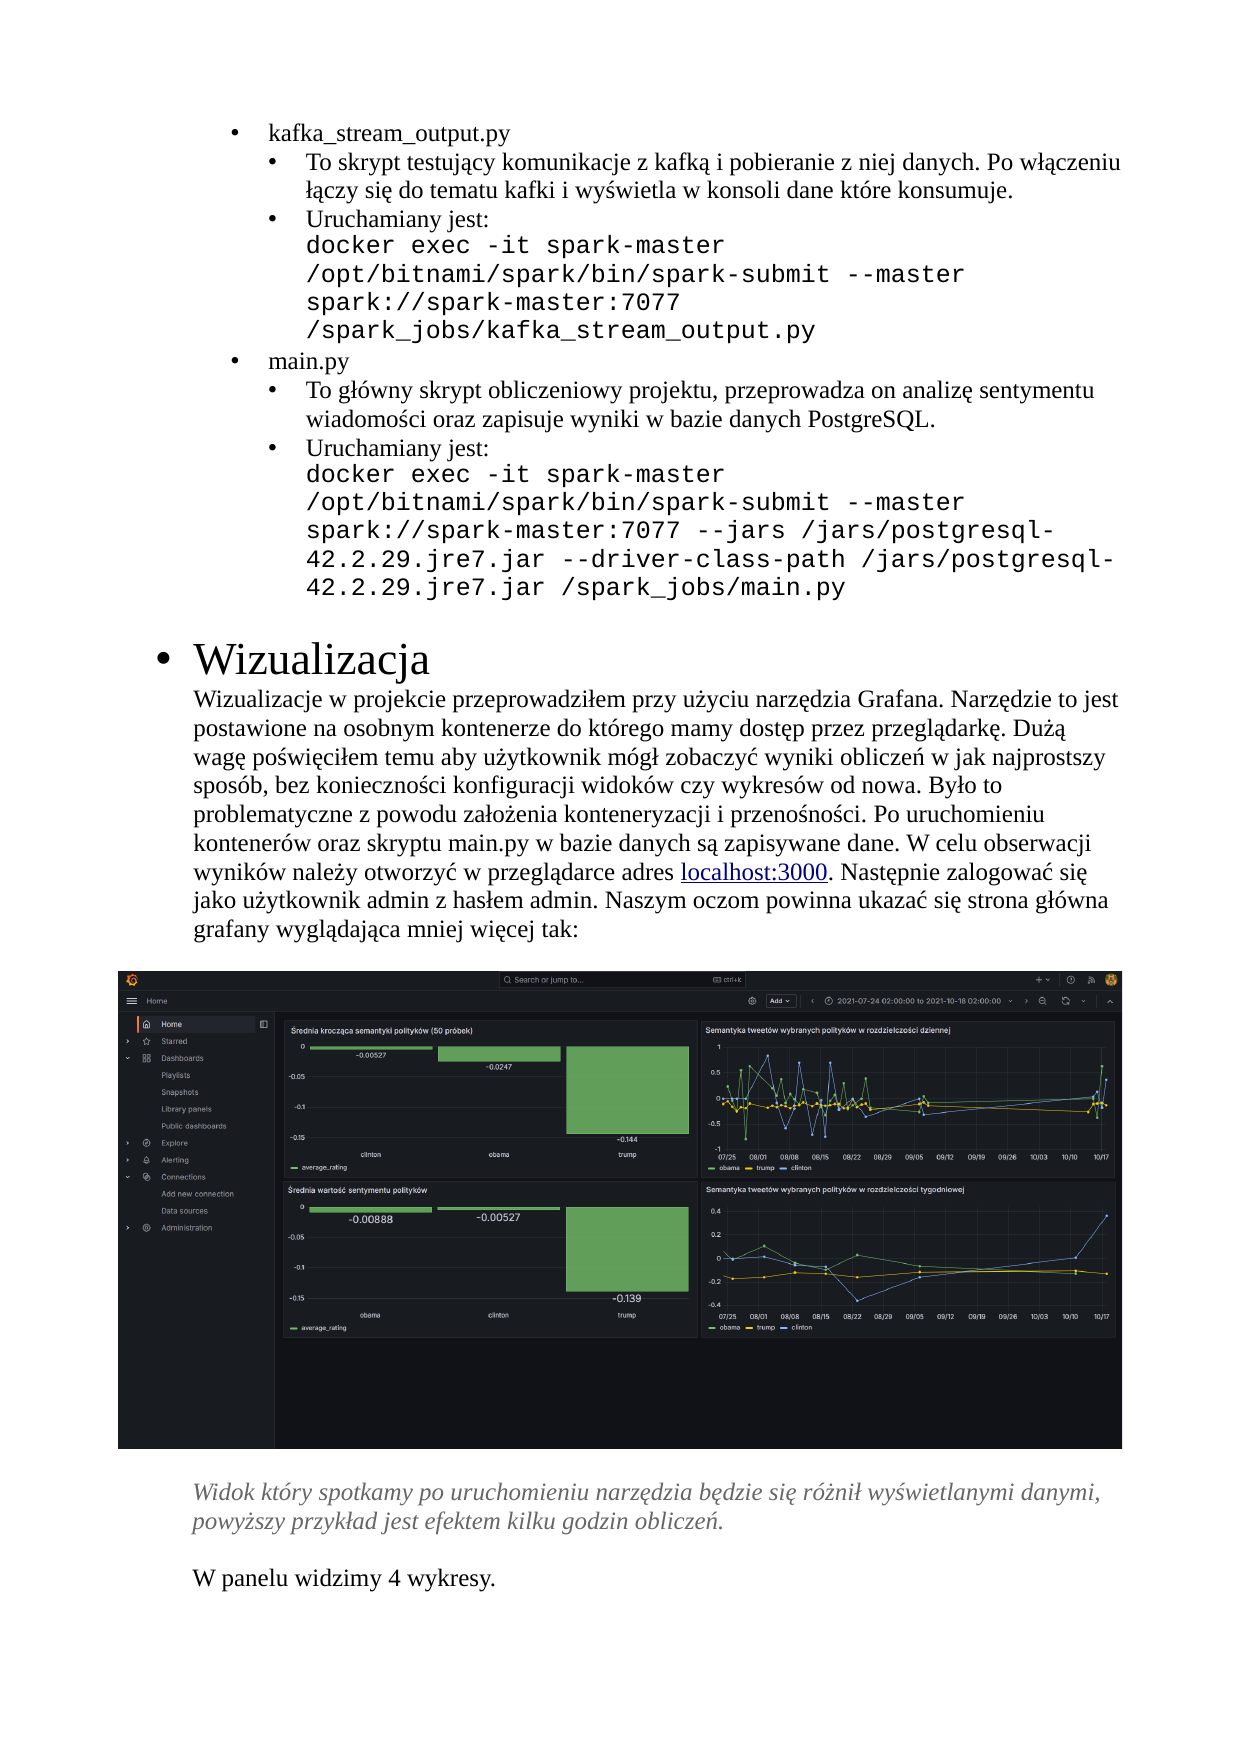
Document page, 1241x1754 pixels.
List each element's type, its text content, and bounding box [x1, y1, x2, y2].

list To główny skrypt obliczeniowy projektu, przeprowadza on analizę sentymentu wiadomości oraz zapisuje wyniki w bazie danych PostgreSQL. [268, 375, 1122, 433]
list Uruchamiany jest: [268, 433, 1122, 461]
list main.py [231, 346, 1122, 375]
list docker exec -it spark-master /opt/bitnami/spark/bin/spark-submit --master spark://spark-master:7077 --jars /jars/postgresql-42.2.29.jre7.jar --driver-class-path /jars/postgresql-42.2.29.jre7.jar /spark_jobs/main.py [268, 461, 1122, 603]
text Widok który spotkamy po uruchomieniu narzędzia będzie się różnił wyświetlanymi danymi, powyższy przykład jest efektem kilku godzin obliczeń. [118, 1477, 1122, 1535]
list Wizualizacja [156, 631, 1122, 684]
list kafka_stream_output.py [231, 118, 1122, 147]
text W panelu widzimy 4 wykresy. [118, 1563, 1122, 1592]
list Uruchamiany jest: [268, 204, 1122, 233]
list docker exec -it spark-master /opt/bitnami/spark/bin/spark-submit --master spark://spark-master:7077 /spark_jobs/kafka_stream_output.py [268, 233, 1122, 346]
list To skrypt testujący komunikacje z kafką i pobieranie z niej danych. Po włączeniu łączy się do tematu kafki i wyświetla w konsoli dane które konsumuje. [268, 147, 1122, 204]
list Wizualizacje w projekcie przeprowadziłem przy użyciu narzędzia Grafana. Narzędzie to jest postawione na osobnym kontenerze do którego mamy dostęp przez przeglądarkę. Dużą wagę poświęciłem temu aby użytkownik mógł zobaczyć wyniki obliczeń w jak najprostszy sposób, bez konieczności konfiguracji widoków czy wykresów od nowa. Było to problematyczne z powodu założenia konteneryzacji i przenośności. Po uruchomieniu kontenerów oraz skryptu main.py w bazie danych są zapisywane dane. W celu obserwacji wyników należy otworzyć w przeglądarce adres localhost:3000. Następnie zalogować się jako użytkownik admin z hasłem admin. Naszym oczom powinna ukazać się strona główna grafany wyglądająca mniej więcej tak: [156, 684, 1122, 943]
